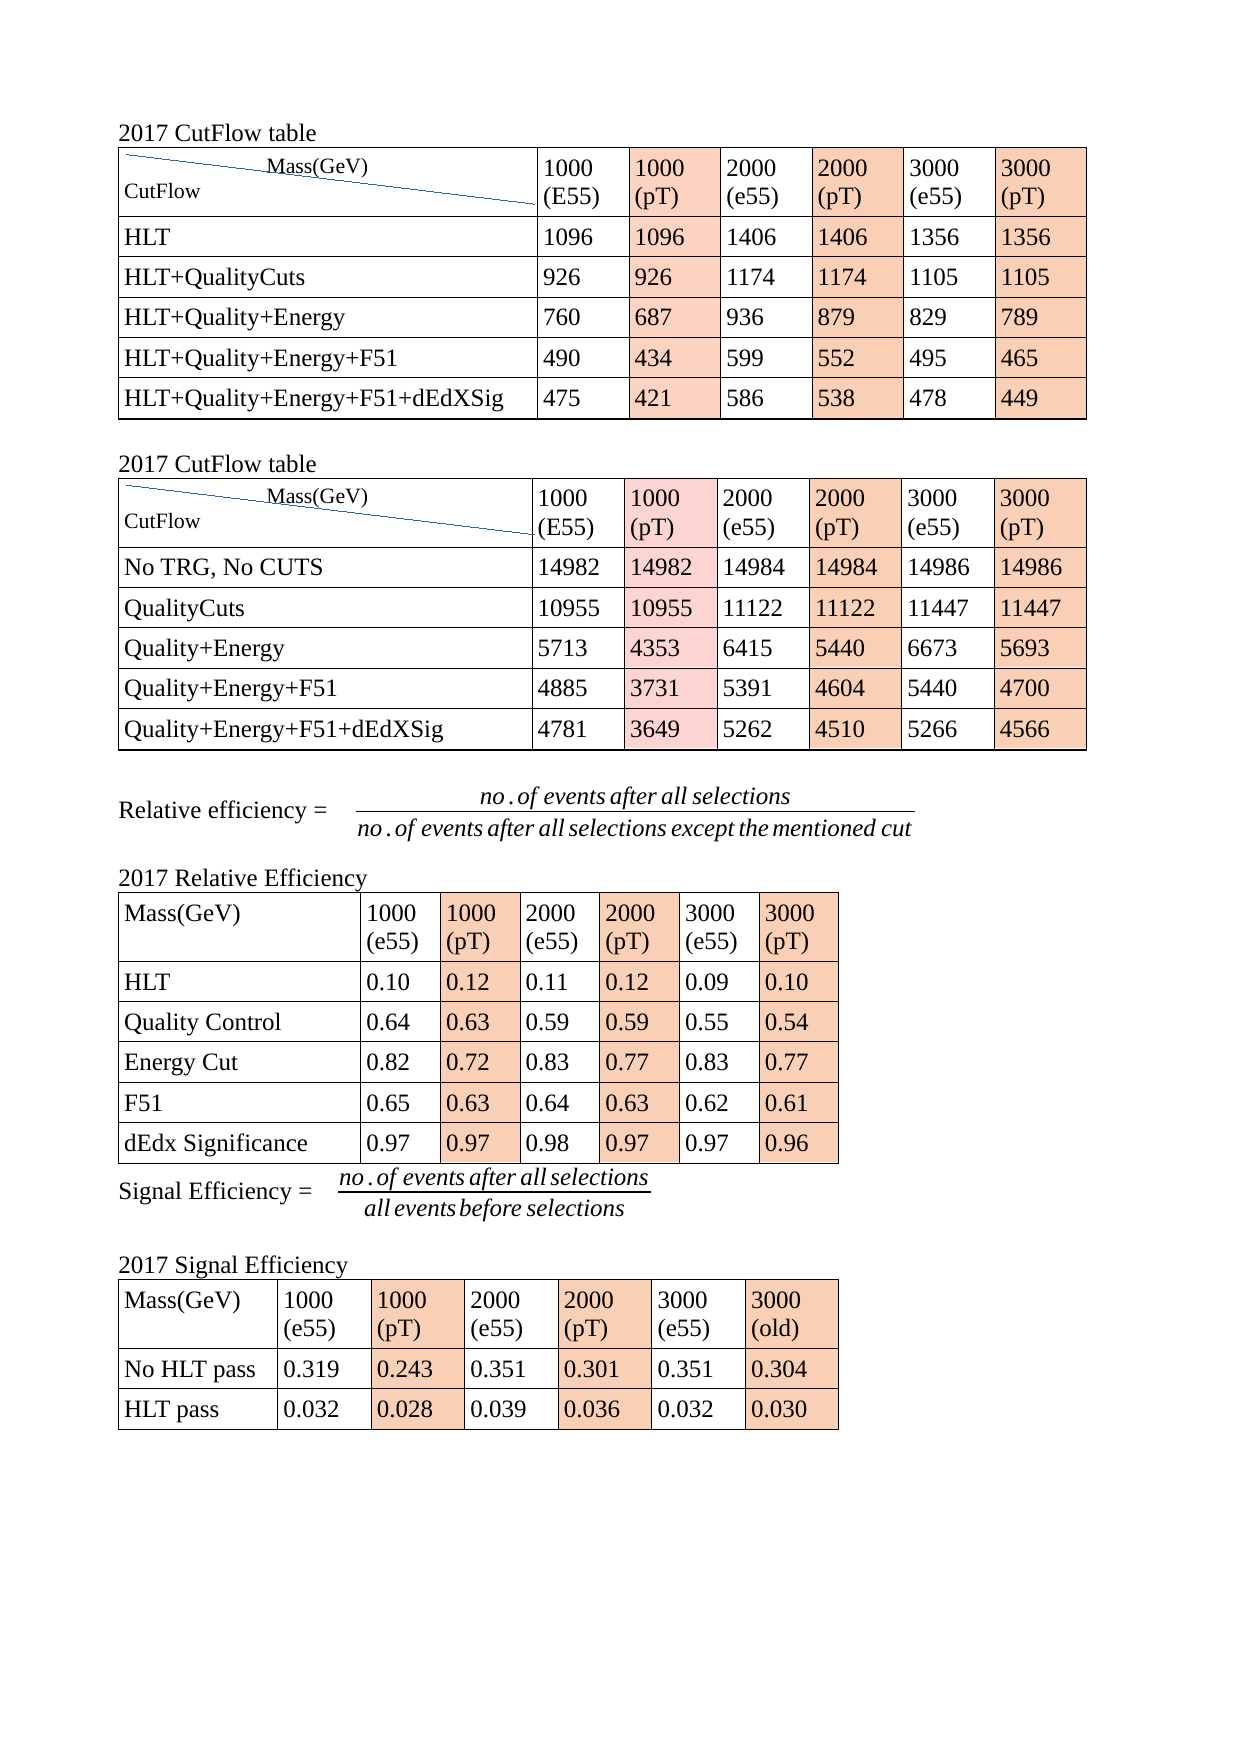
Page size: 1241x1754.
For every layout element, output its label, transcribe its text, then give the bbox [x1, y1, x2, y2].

table_cell HLT+QualityCuts [119, 257, 537, 297]
table_cell 4353 [625, 628, 717, 667]
table_cell 5262 [718, 709, 809, 748]
table_cell 1356 [904, 217, 995, 256]
table_cell 4781 [533, 709, 624, 748]
table_cell 0.12 [441, 962, 520, 1001]
table_cell 0.030 [746, 1389, 838, 1429]
table_cell 538 [813, 378, 903, 418]
table_cell Quality+Energy+F51+dEdXSig [119, 709, 532, 748]
table_cell Energy Cut [119, 1042, 360, 1082]
text 2017 Relative Efficiency [118, 863, 1122, 892]
table_cell 421 [630, 378, 720, 418]
table_cell 829 [904, 298, 995, 337]
table_cell Quality+Energy+F51 [119, 669, 532, 708]
table_cell 0.304 [746, 1349, 838, 1388]
table_header 2000 (e55) [721, 148, 812, 216]
table_cell 11447 [995, 588, 1086, 627]
table_cell 11447 [902, 588, 994, 627]
table_cell HLT+Quality+Energy+F51 [119, 338, 537, 377]
table_cell 0.12 [600, 962, 679, 1001]
table_cell 6673 [902, 628, 994, 667]
table_cell 1406 [813, 217, 903, 256]
table_cell 5391 [718, 669, 809, 708]
table_header 3000 (old) [746, 1280, 838, 1348]
table_cell 4510 [810, 709, 901, 748]
table_cell 14986 [995, 548, 1086, 587]
table_cell 0.243 [372, 1349, 464, 1388]
table_cell Quality+Energy [119, 628, 532, 667]
table_cell 10955 [533, 588, 624, 627]
table_cell 0.83 [680, 1042, 759, 1082]
table_header 2000 (e55) [521, 893, 599, 961]
table_cell 0.96 [760, 1123, 838, 1162]
table_cell 0.64 [361, 1002, 440, 1041]
table_header 1000 (pT) [625, 479, 717, 547]
table_cell 0.59 [600, 1002, 679, 1041]
table_cell 1174 [813, 257, 903, 297]
table_cell 926 [538, 257, 629, 297]
table_header 1000 (pT) [630, 148, 720, 216]
text 2017 CutFlow table [118, 118, 1122, 147]
table_header 3000 (e55) [904, 148, 995, 216]
table_cell 0.039 [465, 1389, 558, 1429]
table_cell 5693 [995, 628, 1086, 667]
table_cell 4885 [533, 669, 624, 708]
table_cell 3731 [625, 669, 717, 708]
table_cell 3649 [625, 709, 717, 748]
table_cell Quality Control [119, 1002, 360, 1041]
table_cell 0.54 [760, 1002, 838, 1041]
table_header 2000 (e55) [718, 479, 809, 547]
table_cell 5440 [810, 628, 901, 667]
table_cell 0.63 [600, 1083, 679, 1122]
table_header 3000 (e55) [902, 479, 994, 547]
table_cell 14986 [902, 548, 994, 587]
table_cell 6415 [718, 628, 809, 667]
text 2017 Signal Efficiency [118, 1250, 1122, 1279]
table_cell 10955 [625, 588, 717, 627]
table_cell 599 [721, 338, 812, 377]
table_header 1000 (e55) [361, 893, 440, 961]
table_cell 789 [996, 298, 1086, 337]
text Signal Efficiency = [118, 1162, 1122, 1221]
table_header 1000 (pT) [441, 893, 520, 961]
table_cell 0.59 [521, 1002, 599, 1041]
table_cell 0.351 [652, 1349, 745, 1388]
table_cell HLT [119, 217, 537, 256]
table_cell 926 [630, 257, 720, 297]
table_cell 0.028 [372, 1389, 464, 1429]
table_header Mass(GeV) CutFlow [119, 148, 537, 216]
table_header 2000 (pT) [559, 1280, 651, 1348]
table_header 1000 (E55) [538, 148, 629, 216]
table_cell 0.10 [361, 962, 440, 1001]
table_header 2000 (e55) [465, 1280, 558, 1348]
table_cell 586 [721, 378, 812, 418]
table_cell 11122 [810, 588, 901, 627]
table_cell 687 [630, 298, 720, 337]
table_header 2000 (pT) [810, 479, 901, 547]
table_cell 0.63 [441, 1083, 520, 1122]
table_cell 495 [904, 338, 995, 377]
table_cell 0.64 [521, 1083, 599, 1122]
table_header Mass(GeV) [119, 893, 360, 961]
table_cell HLT pass [119, 1389, 277, 1429]
table_cell F51 [119, 1083, 360, 1122]
table_cell dEdx Significance [119, 1123, 360, 1162]
table_cell 0.63 [441, 1002, 520, 1041]
table_cell 1105 [904, 257, 995, 297]
table_cell 879 [813, 298, 903, 337]
table_cell 490 [538, 338, 629, 377]
table_header 2000 (pT) [600, 893, 679, 961]
table_cell 0.65 [361, 1083, 440, 1122]
table_cell 5440 [902, 669, 994, 708]
table_cell 1406 [721, 217, 812, 256]
table_cell 5266 [902, 709, 994, 748]
table_cell 0.97 [361, 1123, 440, 1162]
table_cell 434 [630, 338, 720, 377]
table_header 3000 (e55) [680, 893, 759, 961]
table_cell No TRG, No CUTS [119, 548, 532, 587]
table_cell 0.77 [760, 1042, 838, 1082]
table_header Mass(GeV) CutFlow [119, 479, 532, 547]
table_header 1000 (e55) [278, 1280, 371, 1348]
table_header 2000 (pT) [813, 148, 903, 216]
table_cell 1356 [996, 217, 1086, 256]
table_cell 0.72 [441, 1042, 520, 1082]
table_cell 0.319 [278, 1349, 371, 1388]
table_header 3000 (pT) [760, 893, 838, 961]
table_cell 0.97 [600, 1123, 679, 1162]
table_cell HLT+Quality+Energy+F51+dEdXSig [119, 378, 537, 418]
table_cell 0.09 [680, 962, 759, 1001]
table_cell 14982 [533, 548, 624, 587]
table_cell 478 [904, 378, 995, 418]
table_cell 14984 [810, 548, 901, 587]
table_cell HLT [119, 962, 360, 1001]
table_cell 11122 [718, 588, 809, 627]
table_cell 465 [996, 338, 1086, 377]
table_cell 0.301 [559, 1349, 651, 1388]
table_cell 0.97 [441, 1123, 520, 1162]
table_cell 936 [721, 298, 812, 337]
table_cell 14984 [718, 548, 809, 587]
table_header 1000 (E55) [533, 479, 624, 547]
table_header 3000 (e55) [652, 1280, 745, 1348]
table_cell 449 [996, 378, 1086, 418]
table_cell QualityCuts [119, 588, 532, 627]
text Relative efficiency = [118, 779, 1122, 844]
table_header 1000 (pT) [372, 1280, 464, 1348]
table_cell 14982 [625, 548, 717, 587]
table_cell 0.98 [521, 1123, 599, 1162]
table_cell 0.83 [521, 1042, 599, 1082]
table_cell 475 [538, 378, 629, 418]
table_cell 0.351 [465, 1349, 558, 1388]
table_cell 1096 [630, 217, 720, 256]
table_cell 760 [538, 298, 629, 337]
table_cell No HLT pass [119, 1349, 277, 1388]
table_cell 0.62 [680, 1083, 759, 1122]
table_cell 5713 [533, 628, 624, 667]
table_cell 0.11 [521, 962, 599, 1001]
table_cell 1105 [996, 257, 1086, 297]
table_header 3000 (pT) [996, 148, 1086, 216]
table_cell 4604 [810, 669, 901, 708]
table_cell 4566 [995, 709, 1086, 748]
table_cell 0.82 [361, 1042, 440, 1082]
table_cell 0.032 [278, 1389, 371, 1429]
table_cell 0.61 [760, 1083, 838, 1122]
table_cell 0.10 [760, 962, 838, 1001]
table_cell HLT+Quality+Energy [119, 298, 537, 337]
table_header Mass(GeV) [119, 1280, 277, 1348]
table_cell 0.55 [680, 1002, 759, 1041]
table_cell 1096 [538, 217, 629, 256]
table_cell 0.97 [680, 1123, 759, 1162]
table_cell 0.032 [652, 1389, 745, 1429]
table_cell 1174 [721, 257, 812, 297]
table_cell 552 [813, 338, 903, 377]
table_cell 0.036 [559, 1389, 651, 1429]
text 2017 CutFlow table [118, 449, 1122, 477]
table_header 3000 (pT) [995, 479, 1086, 547]
table_cell 4700 [995, 669, 1086, 708]
table_cell 0.77 [600, 1042, 679, 1082]
